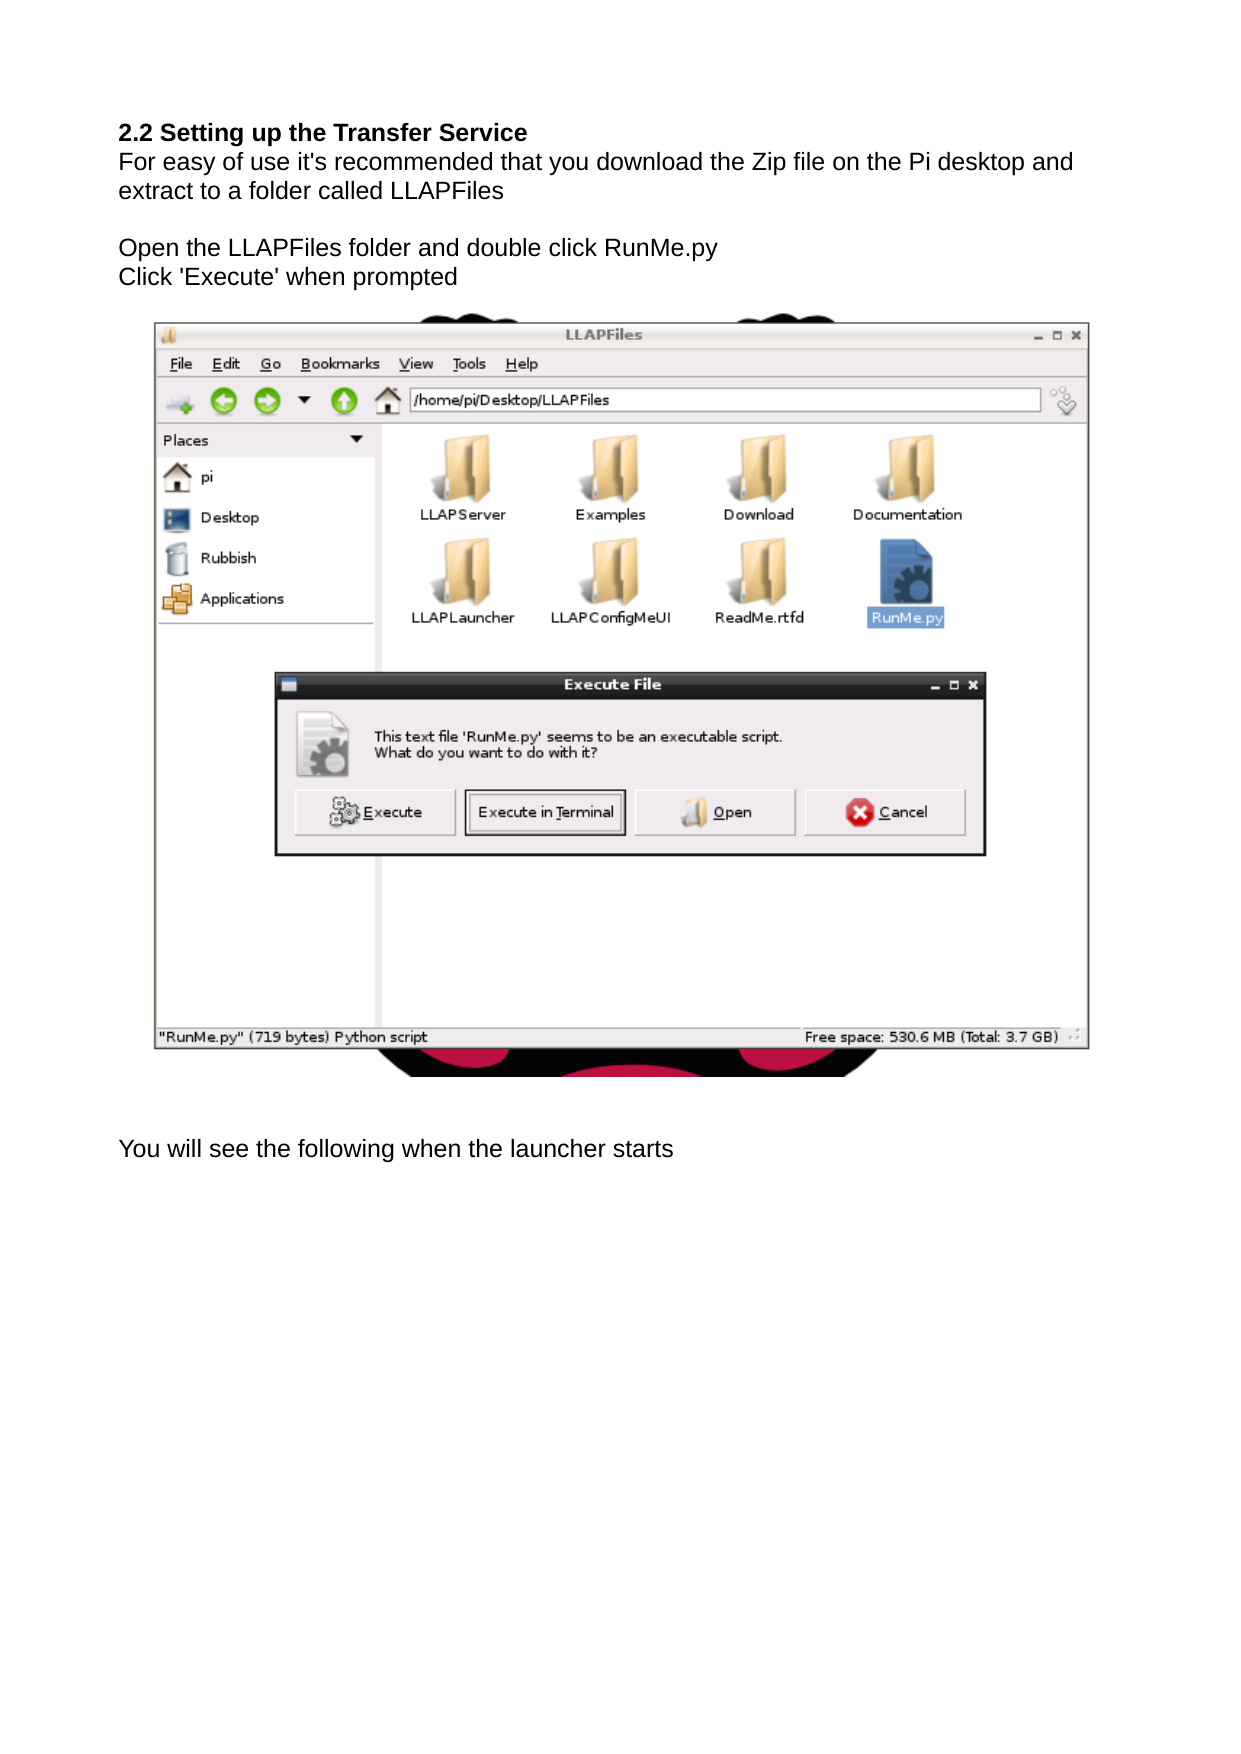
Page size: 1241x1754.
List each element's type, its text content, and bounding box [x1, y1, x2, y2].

text You will see the following when the launcher starts [118, 1134, 1122, 1163]
text 2.2 Setting up the Transfer Service [118, 118, 1122, 147]
picture [118, 308, 1123, 1077]
text Open the LLAPFiles folder and double click RunMe.py [118, 233, 1122, 262]
text Click 'Execute' when prompted [118, 262, 1122, 291]
text For easy of use it's recommended that you download the Zip file on the Pi desktop and extract to a folder called LLAPFiles [118, 147, 1122, 204]
